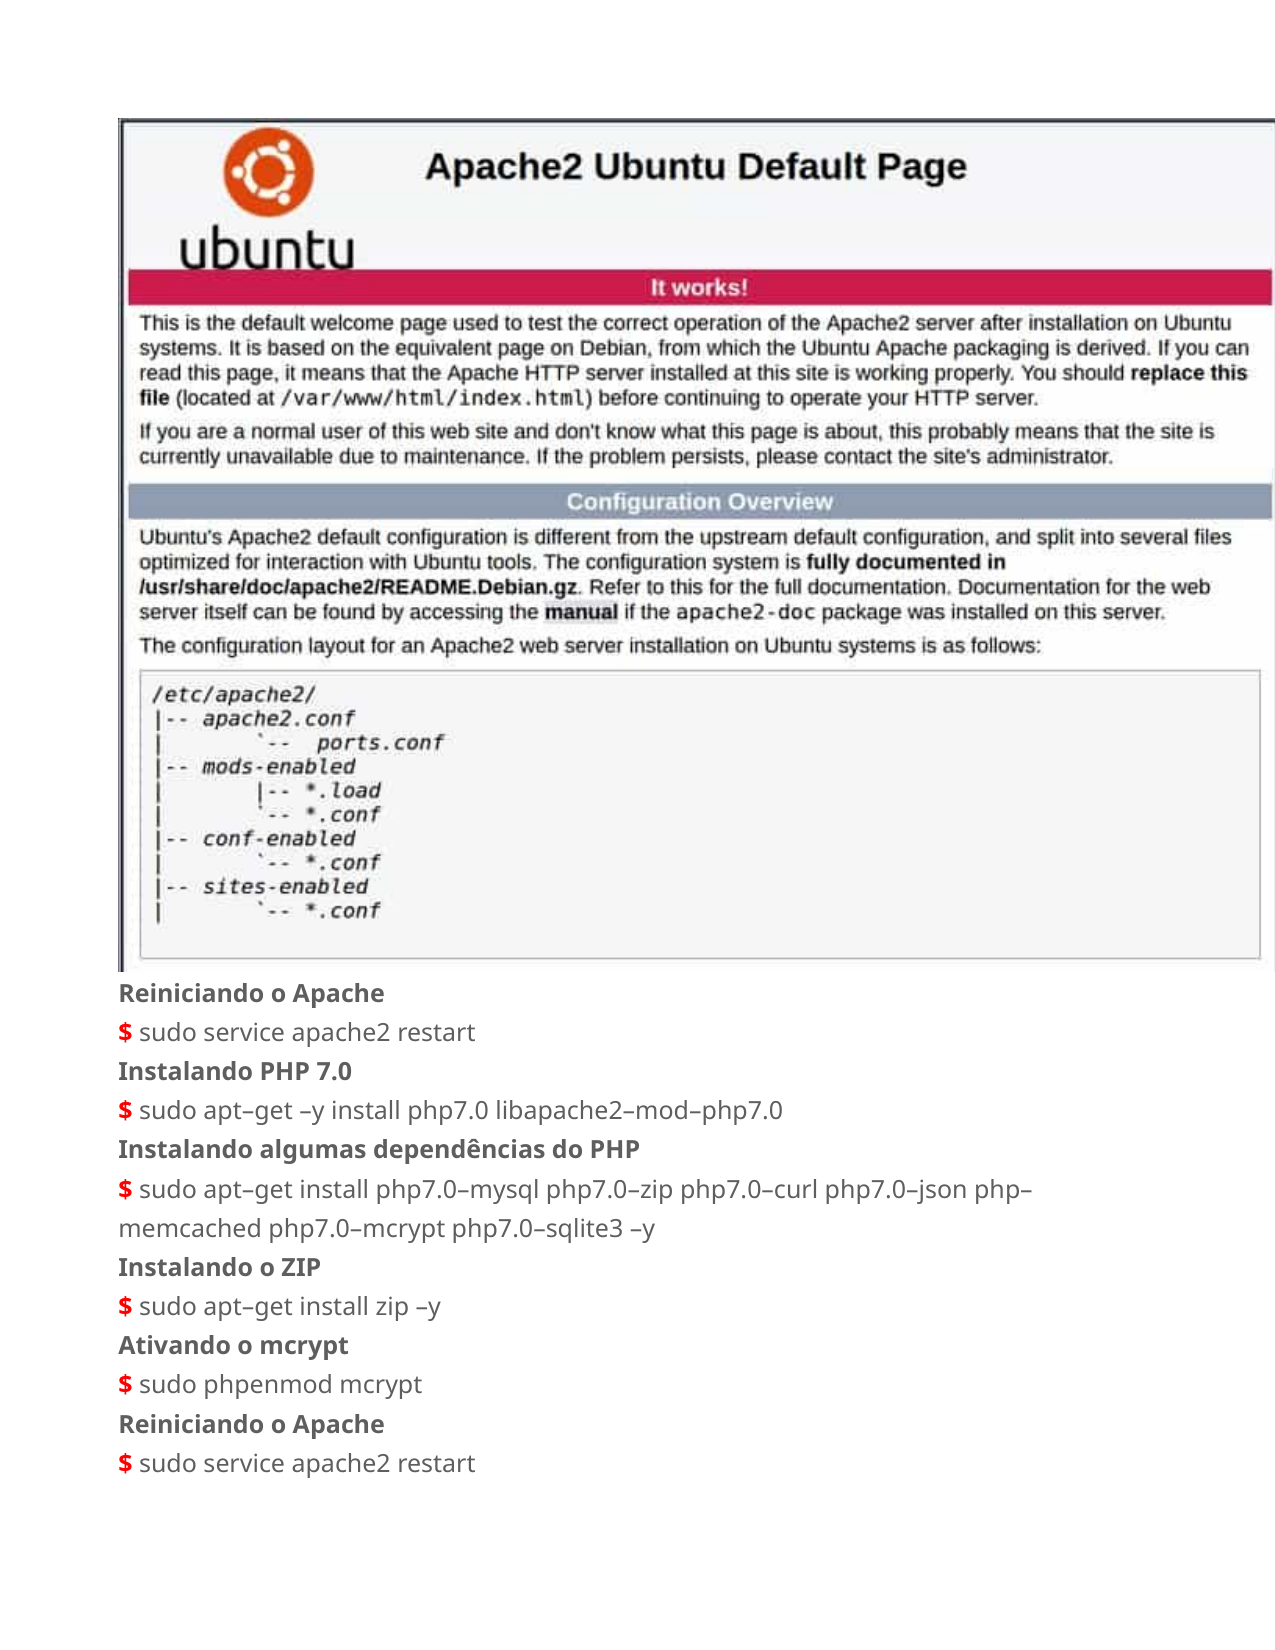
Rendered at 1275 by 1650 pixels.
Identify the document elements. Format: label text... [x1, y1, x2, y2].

text Instalando PHP 7.0 [118, 1054, 1157, 1088]
text $ sudo service apache2 restart [118, 1446, 1157, 1479]
text Instalando algumas dependências do PHP [118, 1132, 1157, 1166]
text $ sudo apt–get install php7.0–mysql php7.0–zip php7.0–curl php7.0–json php–memcached php7.0–mcrypt php7.0–sqlite3 –y [118, 1171, 1157, 1244]
text Instalando o ZIP [118, 1250, 1157, 1284]
text Ativando o mcrypt [118, 1328, 1157, 1362]
text $ sudo phpenmod mcrypt [118, 1367, 1157, 1401]
text $ sudo apt–get –y install php7.0 libapache2–mod–php7.0 [118, 1093, 1157, 1127]
text Reiniciando o Apache [118, 976, 1157, 1009]
picture [118, 118, 1275, 972]
text $ sudo service apache2 restart [118, 1015, 1157, 1049]
text $ sudo apt–get install zip –y [118, 1289, 1157, 1323]
text Reiniciando o Apache [118, 1406, 1157, 1440]
